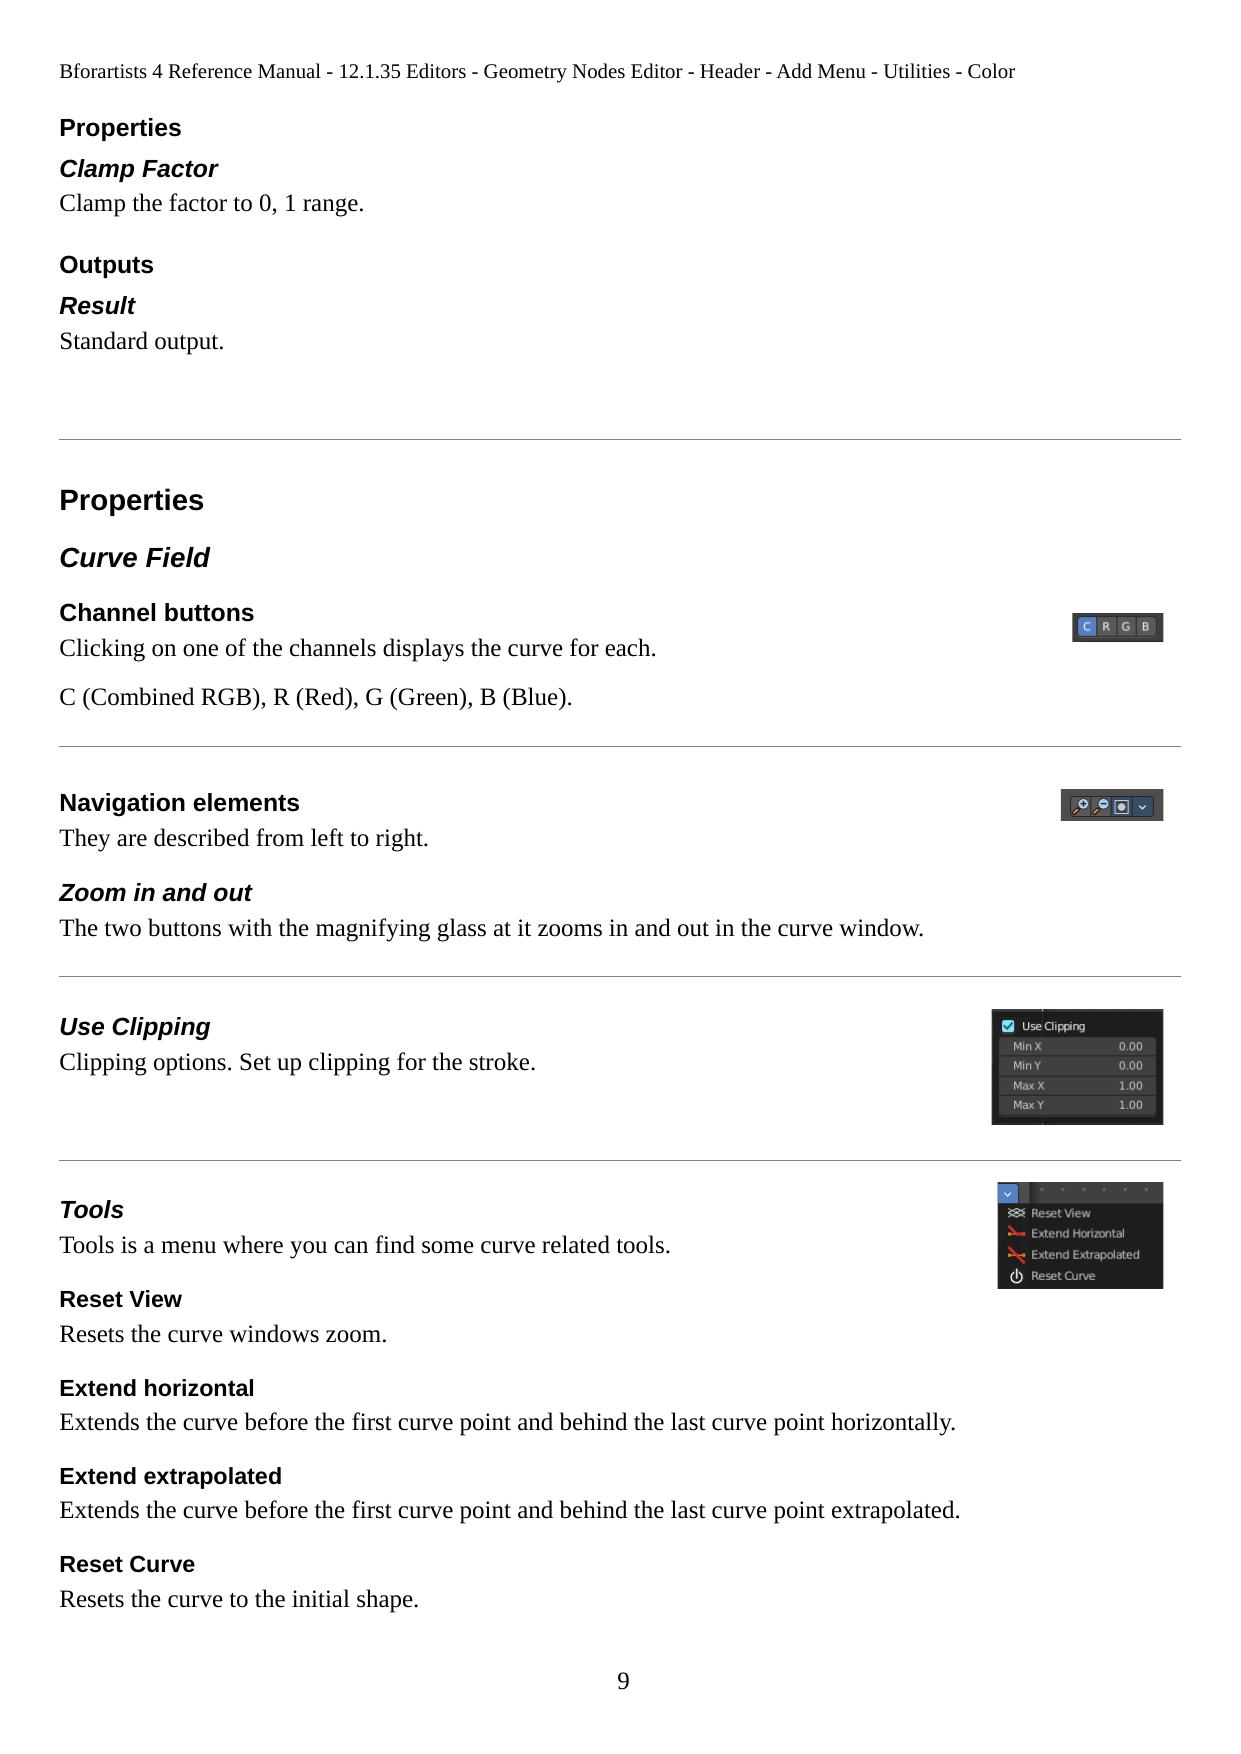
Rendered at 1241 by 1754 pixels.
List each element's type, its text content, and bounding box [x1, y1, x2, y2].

picture [991, 1009, 1164, 1125]
text Clicking on one of the channels displays the curve for each. [59, 633, 1181, 662]
text Clamp the factor to 0, 1 range. [59, 188, 1181, 217]
text Resets the curve windows zoom. [59, 1319, 1181, 1347]
subtitle Result [59, 291, 1181, 319]
subtitle Extend extrapolated [59, 1462, 1181, 1489]
text Resets the curve to the initial shape. [59, 1584, 1181, 1612]
text C (Combined RGB), R (Red), G (Green), B (Blue). [59, 682, 1181, 711]
subtitle Reset View [59, 1286, 1181, 1312]
picture [1060, 789, 1164, 821]
subtitle Reset Curve [59, 1551, 1181, 1577]
subtitle Channel buttons [59, 598, 1181, 627]
picture [1072, 613, 1164, 642]
text Extends the curve before the first curve point and behind the last curve point extrapolated. [59, 1495, 1181, 1524]
subtitle Properties [59, 113, 1181, 141]
subtitle [1164, 1012, 1181, 1041]
subtitle Zoom in and out [59, 878, 1181, 907]
subtitle Extend horizontal [59, 1374, 1181, 1401]
text Standard output. [59, 326, 1181, 354]
subtitle Clamp Factor [59, 154, 1181, 182]
text The two buttons with the magnifying glass at it zooms in and out in the curve window. [59, 913, 1181, 942]
subtitle Properties [59, 483, 1181, 516]
subtitle Curve Field [59, 541, 1181, 573]
text Extends the curve before the first curve point and behind the last curve point horizontally. [59, 1407, 1181, 1436]
subtitle Use Clipping [59, 1012, 991, 1041]
picture [997, 1182, 1164, 1289]
text Clipping options. Set up clipping for the stroke. [59, 1047, 991, 1076]
subtitle Navigation elements [59, 788, 1181, 816]
subtitle Outputs [59, 250, 1181, 278]
text They are described from left to right. [59, 823, 1181, 851]
subtitle [1164, 1196, 1181, 1224]
text Tools is a menu where you can find some curve related tools. [59, 1230, 997, 1259]
subtitle Tools [59, 1196, 997, 1224]
